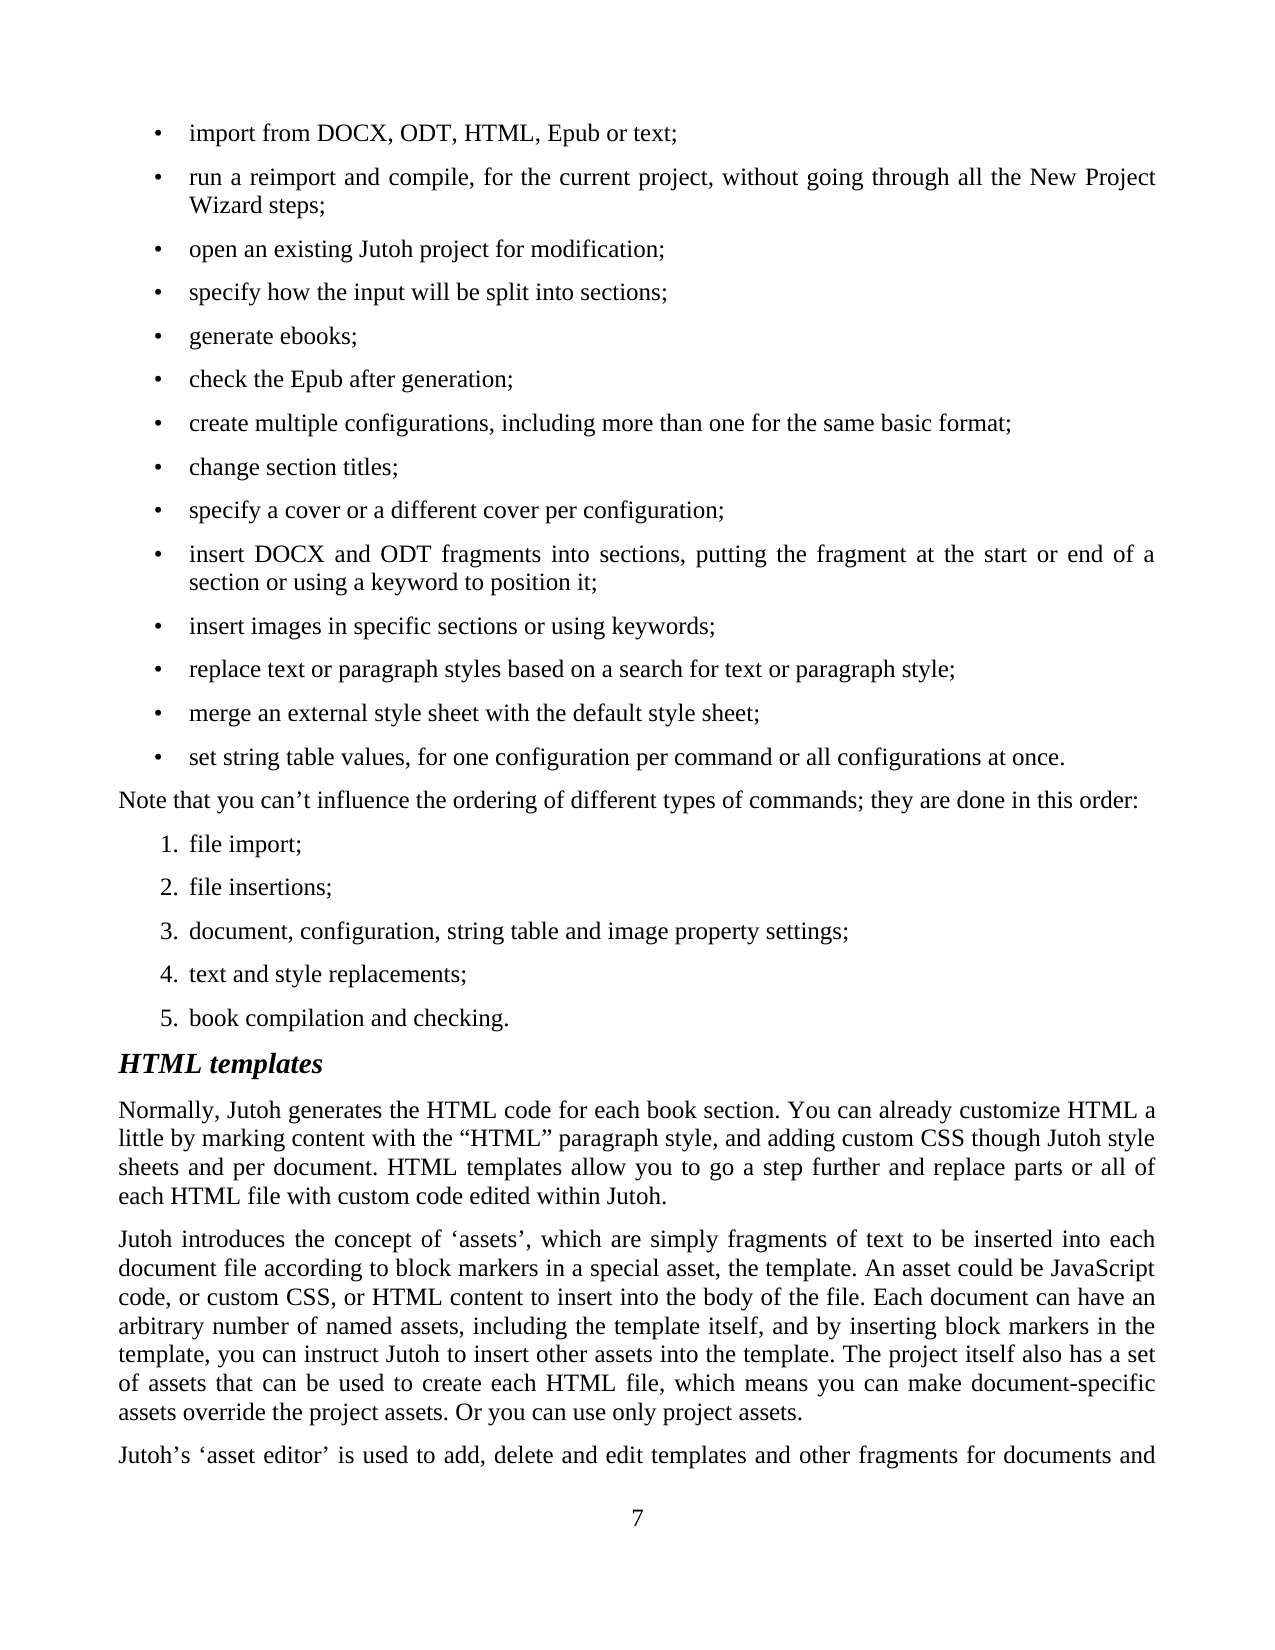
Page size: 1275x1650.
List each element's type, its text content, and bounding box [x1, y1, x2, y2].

list create multiple configurations, including more than one for the same basic format; [153, 408, 1157, 437]
list merge an external style sheet with the default style sheet; [153, 698, 1157, 727]
list change section titles; [153, 452, 1157, 480]
list import from DOCX, ODT, HTML, Epub or text; [153, 118, 1157, 147]
list insert images in specific sections or using keywords; [153, 611, 1157, 640]
list book compilation and checking. [153, 1003, 1157, 1032]
text Jutoh introduces the concept of ‘assets’, which are simply fragments of text to be inserted into each document file according to block markers in a special asset, the template. An asset could be JavaScript code, or custom CSS, or HTML content to insert into the body of the file. Each document can have an arbitrary number of named assets, including the template itself, and by inserting block markers in the template, you can instruct Jutoh to insert other assets into the template. The project itself also has a set of assets that can be used to create each HTML file, which means you can make document-specific assets override the project assets. Or you can use only project assets. [118, 1224, 1157, 1426]
list file insertions; [153, 872, 1157, 901]
list text and style replacements; [153, 959, 1157, 988]
list file import; [153, 829, 1157, 857]
list set string table values, for one configuration per command or all configurations at once. [153, 742, 1157, 770]
list check the Epub after generation; [153, 364, 1157, 393]
list specify a cover or a different cover per configuration; [153, 495, 1157, 524]
list replace text or paragraph styles based on a search for text or paragraph style; [153, 654, 1157, 683]
text Note that you can’t influence the ordering of different types of commands; they are done in this order: [118, 785, 1157, 814]
list insert DOCX and ODT fragments into sections, putting the fragment at the start or end of a section or using a keyword to position it; [153, 539, 1157, 596]
subtitle HTML templates [118, 1046, 1157, 1080]
text Normally, Jutoh generates the HTML code for each book section. You can already customize HTML a little by marking content with the “HTML” paragraph style, and adding custom CSS though Jutoh style sheets and per document. HTML templates allow you to go a step further and replace parts or all of each HTML file with custom code edited within Jutoh. [118, 1095, 1157, 1210]
text Jutoh’s ‘asset editor’ is used to add, delete and edit templates and other fragments for documents and [118, 1441, 1157, 1469]
list generate ebooks; [153, 321, 1157, 350]
list open an existing Jutoh project for modification; [153, 234, 1157, 263]
list specify how the input will be split into sections; [153, 277, 1157, 306]
list run a reimport and compile, for the current project, without going through all the New Project Wizard steps; [153, 162, 1157, 219]
list document, configuration, string table and image property settings; [153, 916, 1157, 944]
